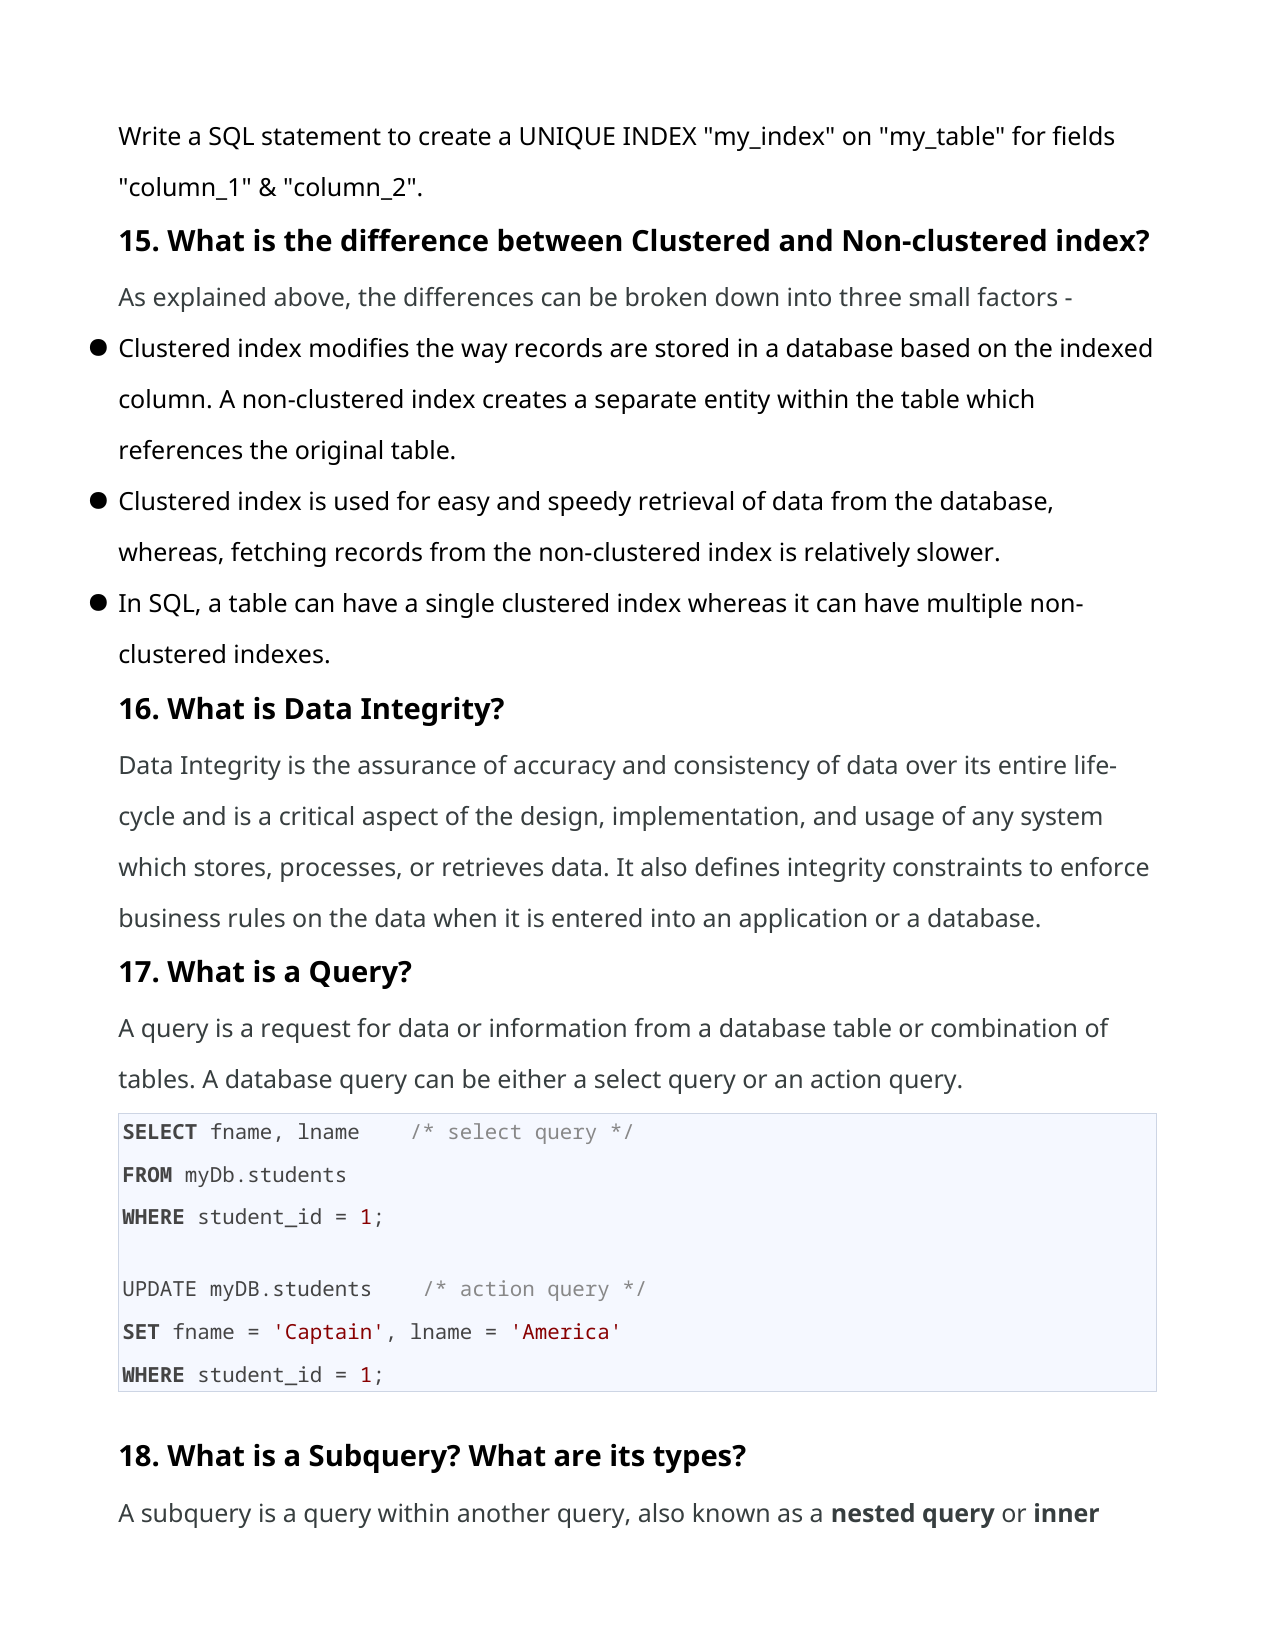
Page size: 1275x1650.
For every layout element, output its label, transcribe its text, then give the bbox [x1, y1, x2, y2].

list Clustered index modifies the way records are stored in a database based on the indexed column. A non-clustered index creates a separate entity within the table which references the original table. [118, 331, 1157, 467]
text As explained above, the differences can be broken down into three small factors - [118, 280, 1157, 314]
text SET fname = 'Captain', lname = 'America' [119, 1313, 1156, 1346]
text WHERE student_id = 1; [119, 1356, 1156, 1391]
text A query is a request for data or information from a database table or combination of tables. A database query can be either a select query or an action query. [118, 1011, 1157, 1096]
text WHERE student_id = 1; [119, 1198, 1156, 1231]
text A subquery is a query within another query, also known as a nested query or inner [118, 1495, 1157, 1529]
text FROM myDb.students [119, 1156, 1156, 1188]
subtitle Write a SQL statement to create a UNIQUE INDEX "my_index" on "my_table" for fields "column_1" & "column_2". [118, 118, 1157, 203]
subtitle 18. What is a Subquery? What are its types? [118, 1436, 1157, 1475]
subtitle 15. What is the difference between Clustered and Non-clustered index? [118, 220, 1157, 260]
text SELECT fname, lname /* select query */ [119, 1114, 1156, 1146]
list Clustered index is used for easy and speedy retrieval of data from the database, whereas, fetching records from the non-clustered index is relatively slower. [118, 484, 1157, 569]
subtitle 16. What is Data Integrity? [118, 688, 1157, 728]
list In SQL, a table can have a single clustered index whereas it can have multiple non-clustered indexes. [118, 586, 1157, 671]
subtitle 17. What is a Query? [118, 952, 1157, 991]
text UPDATE myDB.students /* action query */ [119, 1271, 1156, 1303]
text Data Integrity is the assurance of accuracy and consistency of data over its entire life-cycle and is a critical aspect of the design, implementation, and usage of any system which stores, processes, or retrieves data. It also defines integrity constraints to enforce business rules on the data when it is entered into an application or a database. [118, 747, 1157, 935]
